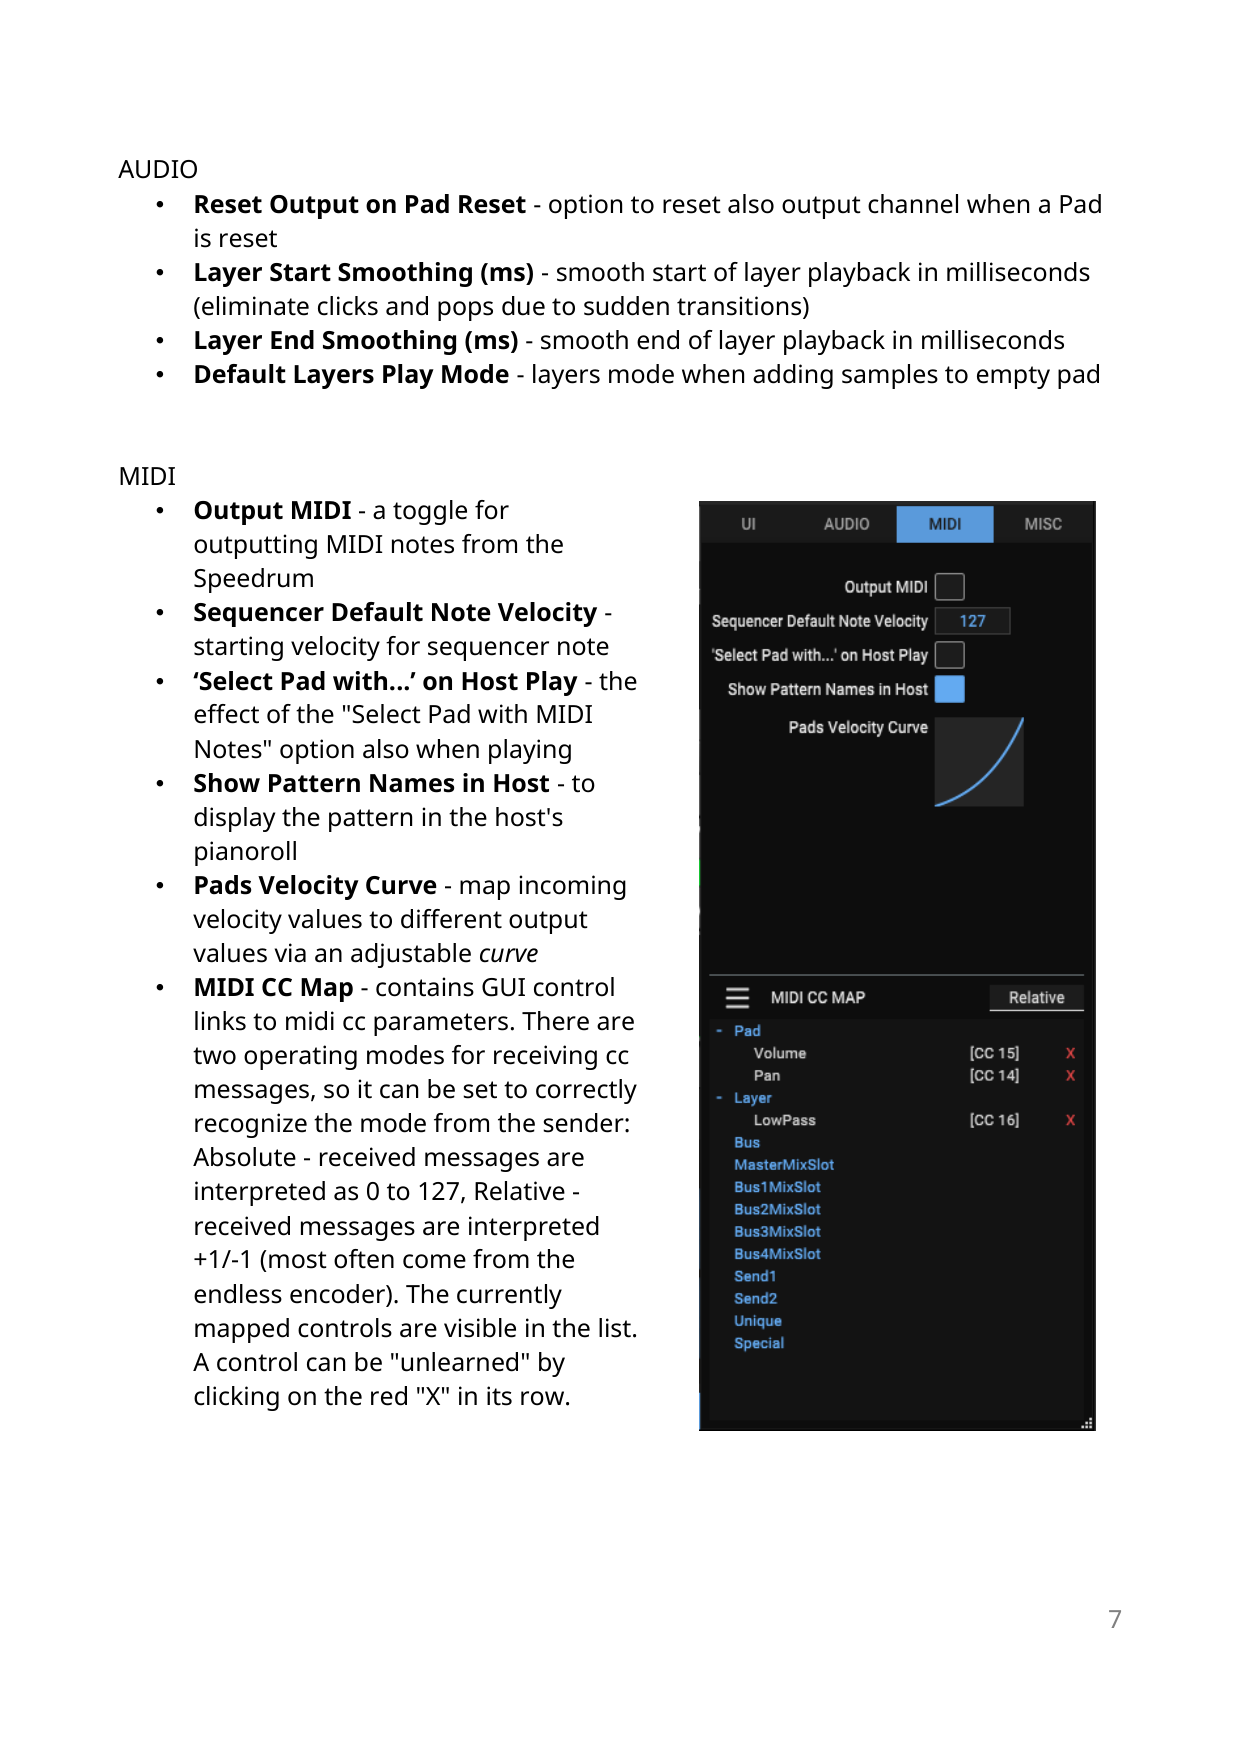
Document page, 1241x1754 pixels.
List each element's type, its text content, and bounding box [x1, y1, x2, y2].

list [1096, 970, 1122, 1412]
list [1096, 765, 1122, 867]
list MIDI CC Map - contains GUI control links to midi cc parameters. There are two operating modes for receiving cc messages, so it can be set to correctly recognize the mode from the sender: Absolute - received messages are interpreted as 0 to 127, Relative - received messages are interpreted +1/-1 (most often come from the endless encoder). The currently mapped controls are visible in the list. A control can be "unlearned" by clicking on the red "X" in its row. [156, 970, 699, 1412]
list Sequencer Default Note Velocity - starting velocity for sequencer note [156, 595, 699, 663]
list [1096, 663, 1122, 765]
list Layer End Smoothing (ms) - smooth end of layer playback in milliseconds [156, 322, 1122, 357]
list [1096, 595, 1122, 663]
list Layer Start Smoothing (ms) - smooth start of layer playback in milliseconds (eliminate clicks and pops due to sudden transitions) [156, 254, 1122, 322]
list Show Pattern Names in Host - to display the pattern in the host's pianoroll [156, 765, 699, 867]
list ‘Select Pad with...’ on Host Play - the effect of the "Select Pad with MIDI Notes" option also when playing [156, 663, 699, 765]
list [1096, 867, 1122, 970]
list Default Layers Play Mode - layers mode when adding samples to empty pad [156, 357, 1122, 391]
list Reset Output on Pad Reset - option to reset also output channel when a Pad is reset [156, 186, 1122, 254]
text MIDI [118, 459, 1122, 493]
picture [699, 501, 1096, 1431]
list Pads Velocity Curve - map incoming velocity values to different output values via an adjustable curve [156, 867, 699, 970]
list Output MIDI - a toggle for outputting MIDI notes from the Speedrum [156, 493, 1122, 595]
text AUDIO [118, 152, 1122, 186]
